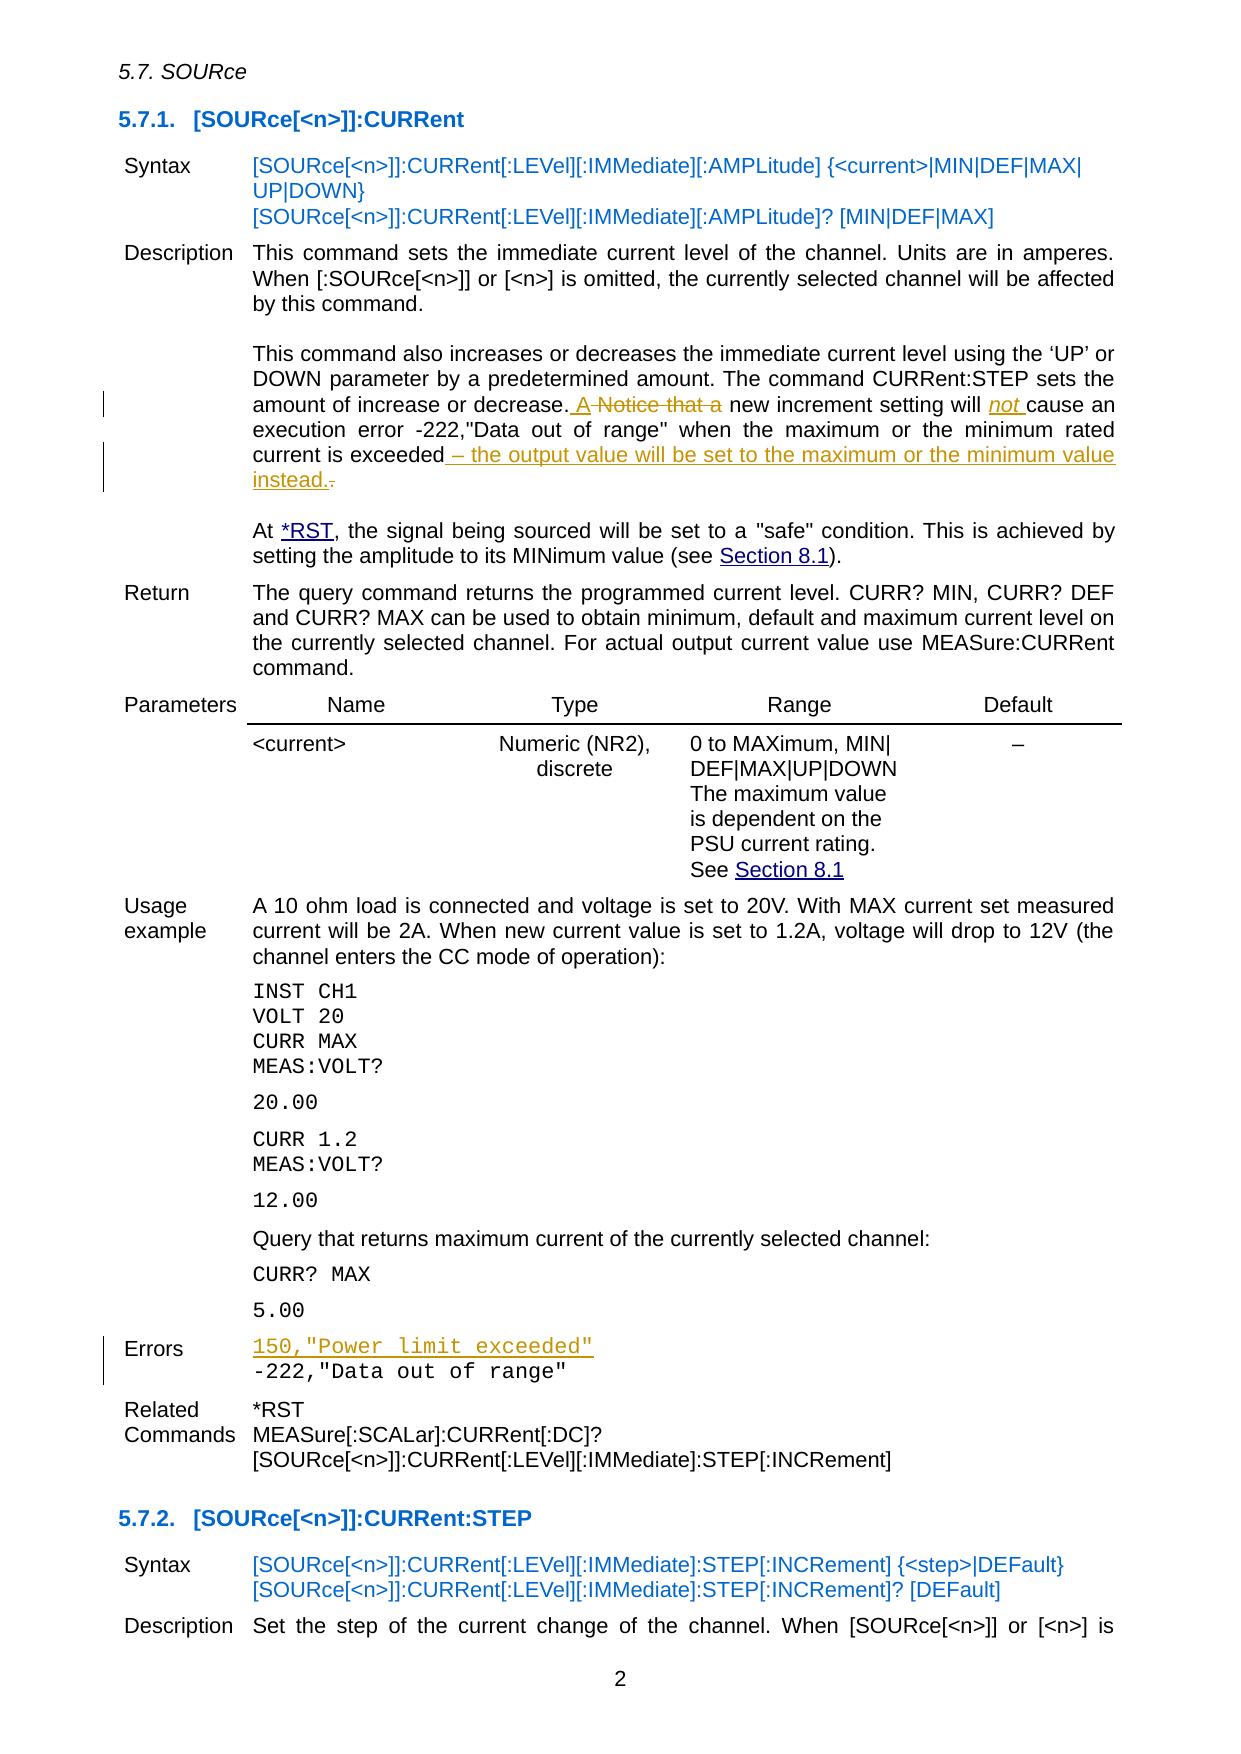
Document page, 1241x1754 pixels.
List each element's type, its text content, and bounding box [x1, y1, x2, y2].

table_cell Parameters [118, 686, 247, 887]
table_cell Name [247, 686, 465, 723]
table_cell Default [914, 686, 1122, 723]
table_header Syntax [118, 1546, 247, 1608]
table_cell 150,"Power limit exceeded" -222,"Data out of range" [247, 1330, 1122, 1391]
table_cell Numeric (NR2), discrete [465, 725, 684, 887]
table_cell Return [118, 574, 247, 686]
table_header [SOURce[<n>]]:CURRent[:LEVel][:IMMediate]:STEP[:INCRement] {<step>|DEFault} [SOURce[<n>]]:CURRent[:LEVel][:IMMediate]:STEP[:INCRement]? [DEFault] [247, 1546, 1122, 1608]
subtitle [SOURce[<n>]]:CURRent [118, 106, 1122, 133]
table_cell A 10 ohm load is connected and voltage is set to 20V. With MAX current set measured current will be 2A. When new current value is set to 1.2A, voltage will drop to 12V (the channel enters the CC mode of operation): INST CH1 VOLT 20 CURR MAX MEAS:VOLT? 20.00 CURR 1.2 MEAS:VOLT? 12.00 Query that returns maximum current of the currently selected channel: CURR? MAX 5.00 [247, 888, 1122, 1330]
table_cell This command sets the immediate current level of the channel. Units are in amperes. When [:SOURce[<n>]] or [<n>] is omitted, the currently selected channel will be affected by this command. This command also increases or decreases the immediate current level using the ‘UP’ or DOWN parameter by a predetermined amount. The command CURRent:STEP sets the amount of increase or decrease. A new increment setting will not cause an execution error -222,"Data out of range" when the maximum or the minimum rated current is exceeded – the output value will be set to the maximum or the minimum value instead. At *RST, the signal being sourced will be set to a "safe" condition. This is achieved by setting the amplitude to its MINimum value (see Section 8.1). [247, 235, 1122, 574]
table_cell Description [118, 235, 247, 574]
subtitle [SOURce[<n>]]:CURRent:STEP [118, 1505, 1122, 1531]
table_cell <current> [247, 725, 465, 887]
table_cell 0 to MAXimum, MIN|DEF|MAX|UP|DOWN The maximum value is dependent on the PSU current rating. See Section 8.1 [684, 725, 914, 887]
table_cell The query command returns the programmed current level. CURR? MIN, CURR? DEF and CURR? MAX can be used to obtain minimum, default and maximum current level on the currently selected channel. For actual output current value use MEASure:CURRent command. [247, 574, 1122, 686]
table_header [SOURce[<n>]]:CURRent[:LEVel][:IMMediate][:AMPLitude] {<current>|MIN|DEF|MAX|UP|DOWN} [SOURce[<n>]]:CURRent[:LEVel][:IMMediate][:AMPLitude]? [MIN|DEF|MAX] [247, 148, 1122, 234]
table_cell Set the step of the current change of the channel. When [SOURce[<n>]] or [<n>] is [247, 1608, 1122, 1644]
table_cell Range [684, 686, 914, 723]
table_header Syntax [118, 148, 247, 234]
table_cell Errors [118, 1330, 247, 1391]
table_cell *RST MEASure[:SCALar]:CURRent[:DC]? [SOURce[<n>]]:CURRent[:LEVel][:IMMediate]:STEP[:INCRement] [247, 1391, 1122, 1478]
table_cell Usage example [118, 888, 247, 1330]
table_cell Description [118, 1608, 247, 1644]
table_cell Related Commands [118, 1391, 247, 1478]
table_cell Type [465, 686, 684, 723]
table_cell – [914, 725, 1122, 887]
